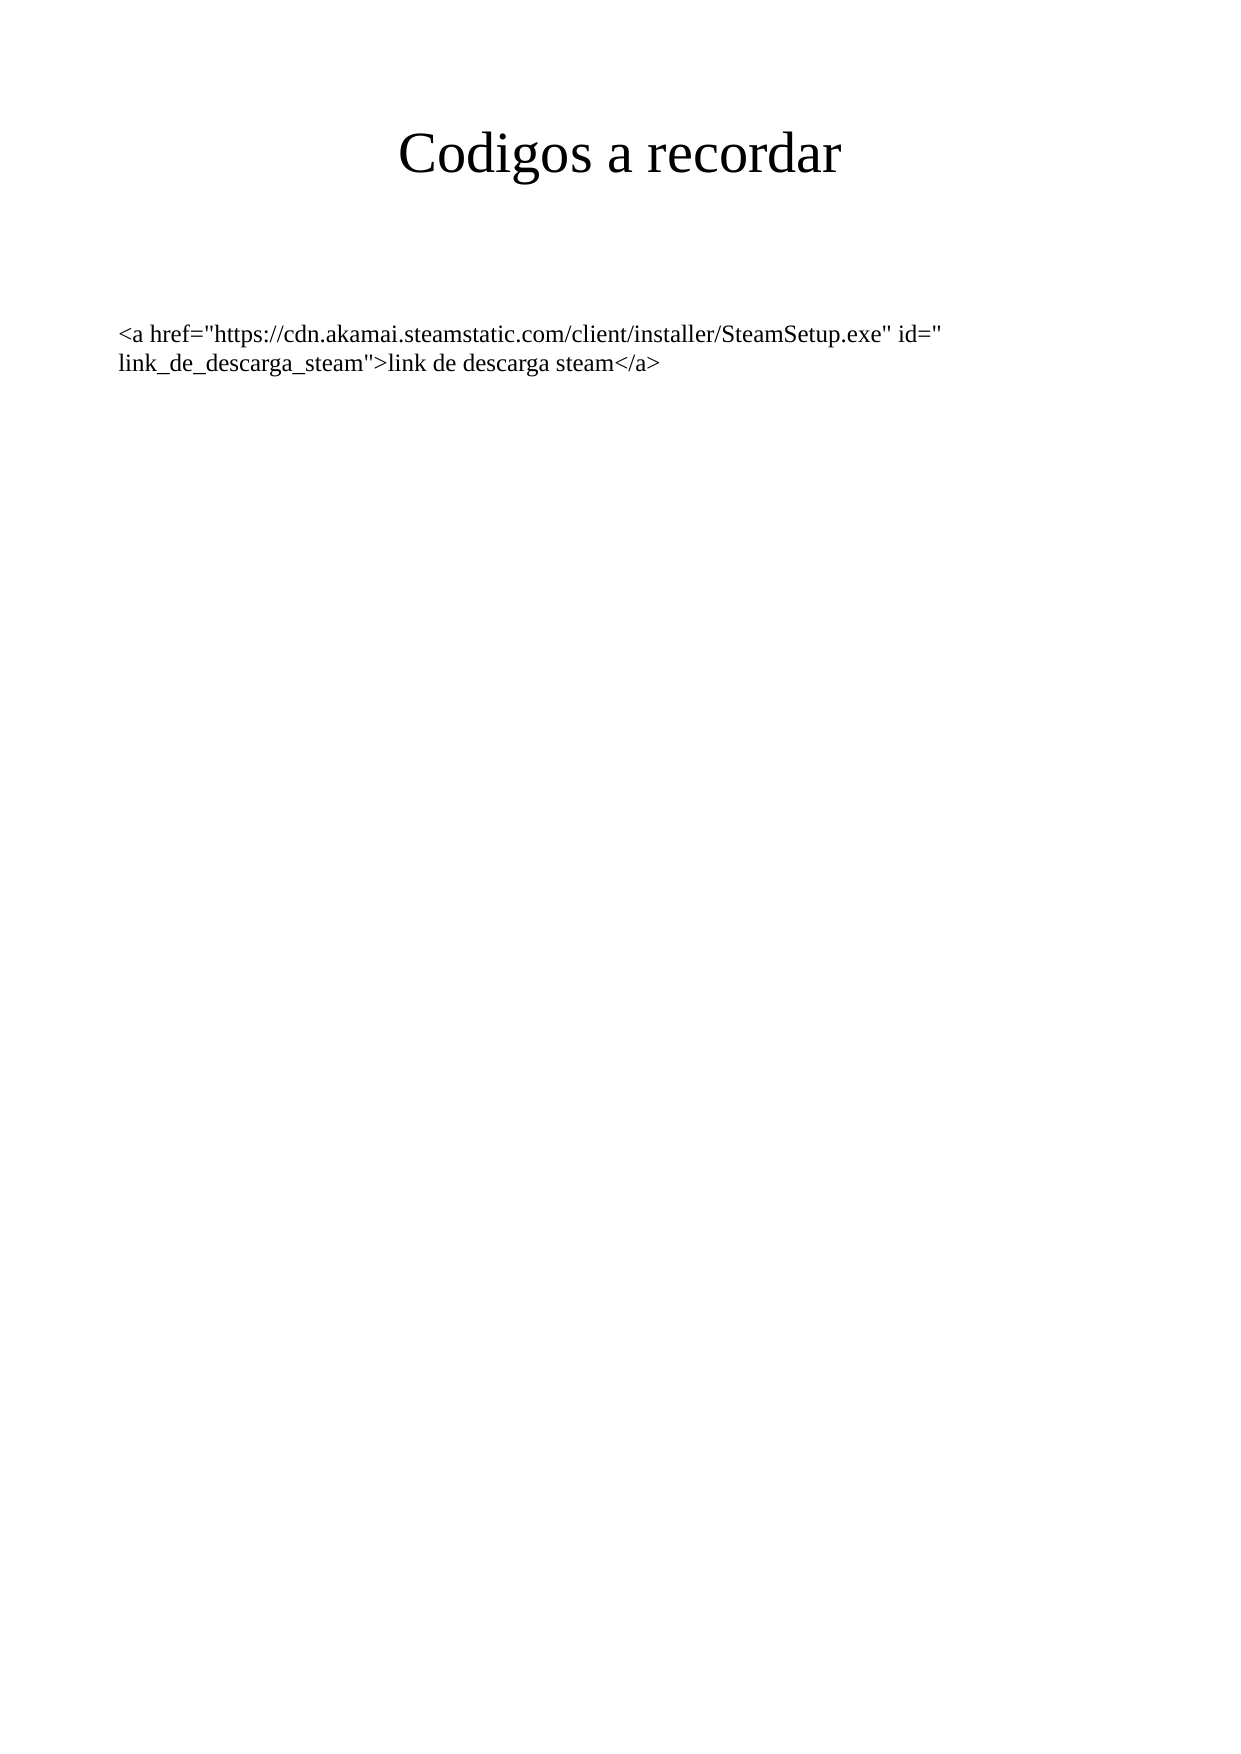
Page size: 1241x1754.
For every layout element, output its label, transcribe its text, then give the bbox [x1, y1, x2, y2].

text Codigos a recordar [118, 118, 1122, 185]
text <a href="https://cdn.akamai.steamstatic.com/client/installer/SteamSetup.exe" id=" link_de_descarga_steam">link de descarga steam</a> [118, 319, 1122, 377]
